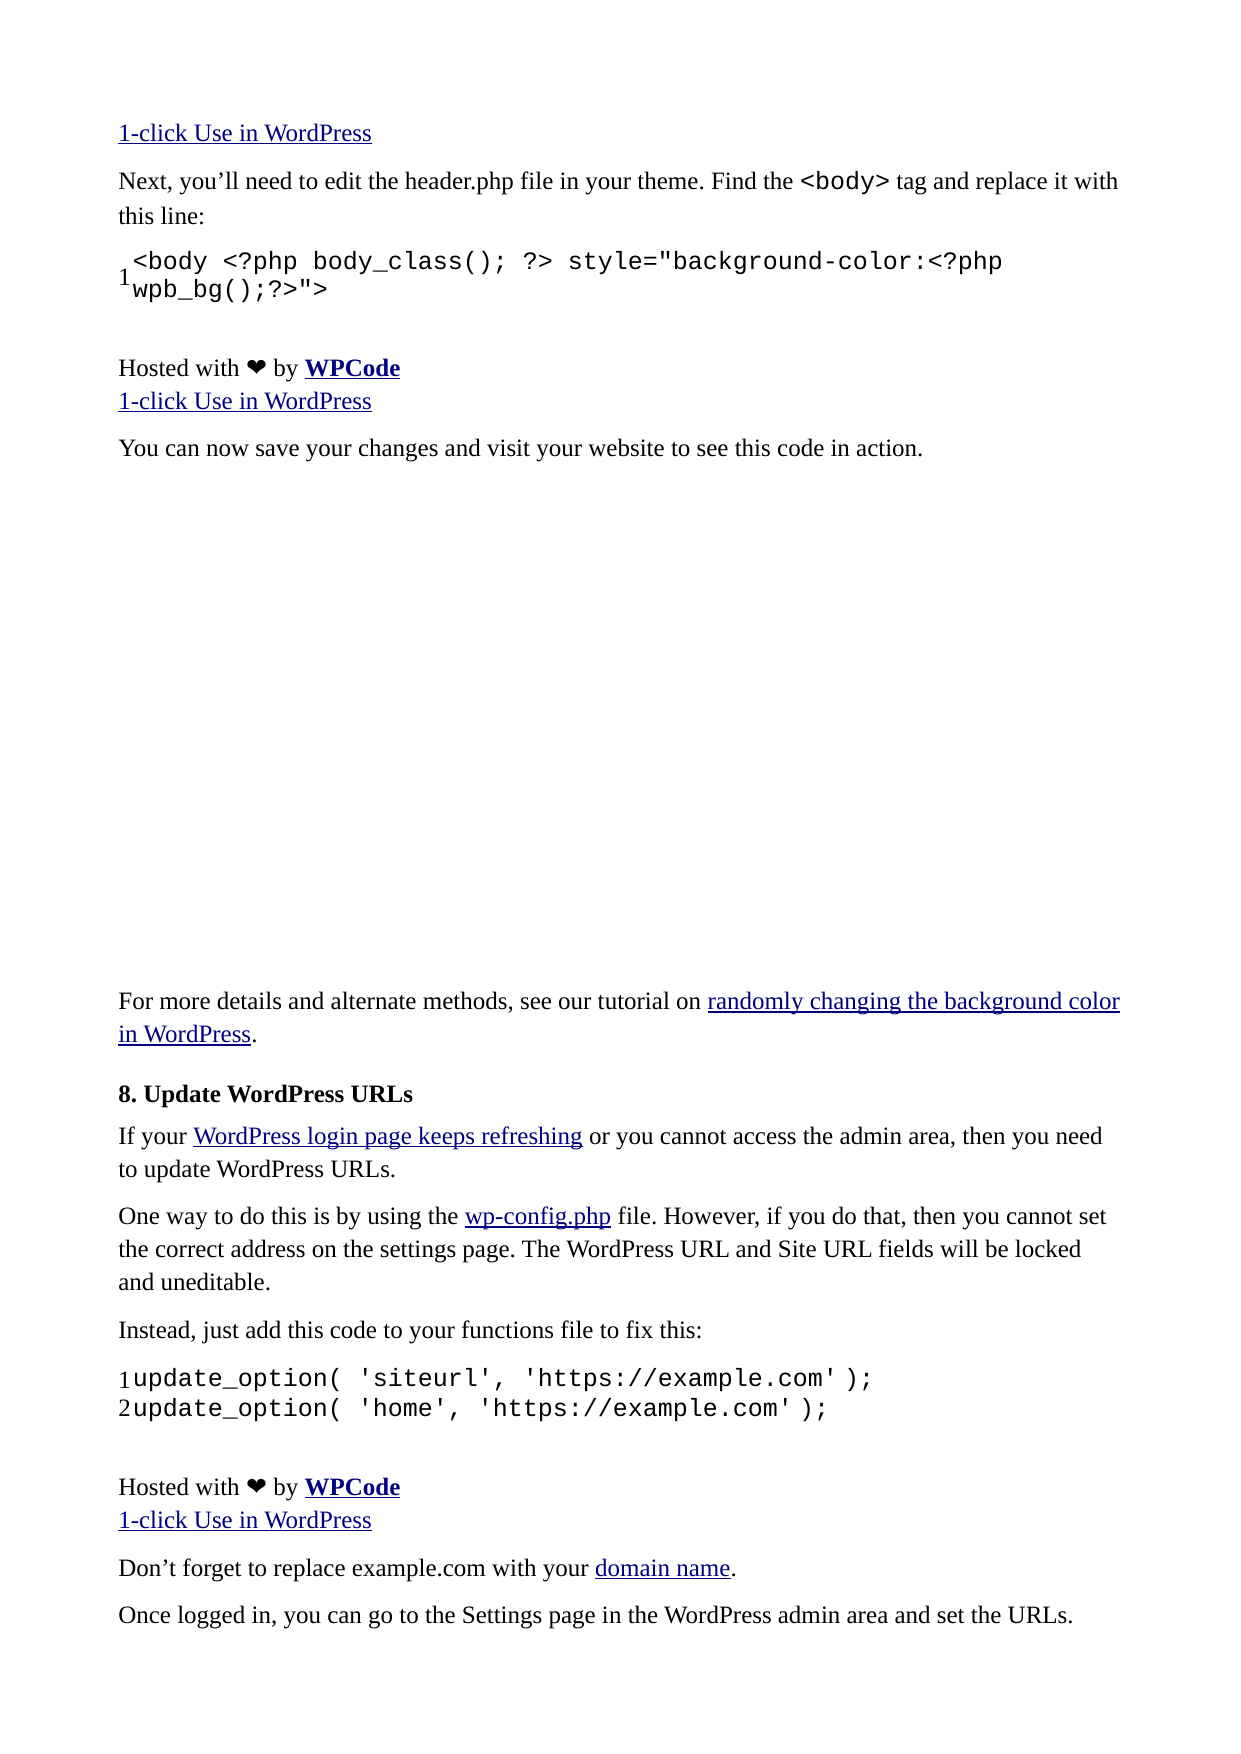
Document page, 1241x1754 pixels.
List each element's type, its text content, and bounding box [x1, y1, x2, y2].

text You can now save your changes and visit your website to see this code in action. [118, 433, 1122, 462]
table_header update_option( 'siteurl', 'https://example.com' ); update_option( 'home', 'https://example.com' ); [133, 1363, 876, 1424]
text Don’t forget to replace example.com with your domain name. [118, 1553, 1122, 1581]
text 1-click Use in WordPress [118, 118, 1122, 147]
text Next, you’ll need to edit the header.php file in your theme. Find the <body> tag and replace it with this line: [118, 166, 1122, 229]
text If your WordPress login page keeps refreshing or you cannot access the admin area, then you need to update WordPress URLs. [118, 1121, 1122, 1183]
table_header <body <?php body_class(); ?> style="background-color:<?php wpb_bg();?>"> [133, 249, 1122, 305]
text Once logged in, you can go to the Settings page in the WordPress admin area and set the URLs. [118, 1600, 1122, 1629]
text 1-click Use in WordPress [118, 1505, 1122, 1534]
text Hosted with ❤️ by WPCode [118, 353, 1122, 381]
text Hosted with ❤️ by WPCode [118, 1472, 1122, 1501]
subtitle 8. Update WordPress URLs [118, 1079, 1122, 1108]
table_header 1 [118, 249, 133, 305]
text One way to do this is by using the wp-config.php file. However, if you do that, then you cannot set the correct address on the settings page. The WordPress URL and Site URL fields will be locked and uneditable. [118, 1201, 1122, 1296]
text For more details and alternate methods, see our tutorial on randomly changing the background color in WordPress. [118, 986, 1122, 1048]
table_header 1 2 [118, 1363, 133, 1424]
text 1-click Use in WordPress [118, 386, 1122, 414]
text Instead, just add this code to your functions file to fix this: [118, 1315, 1122, 1344]
